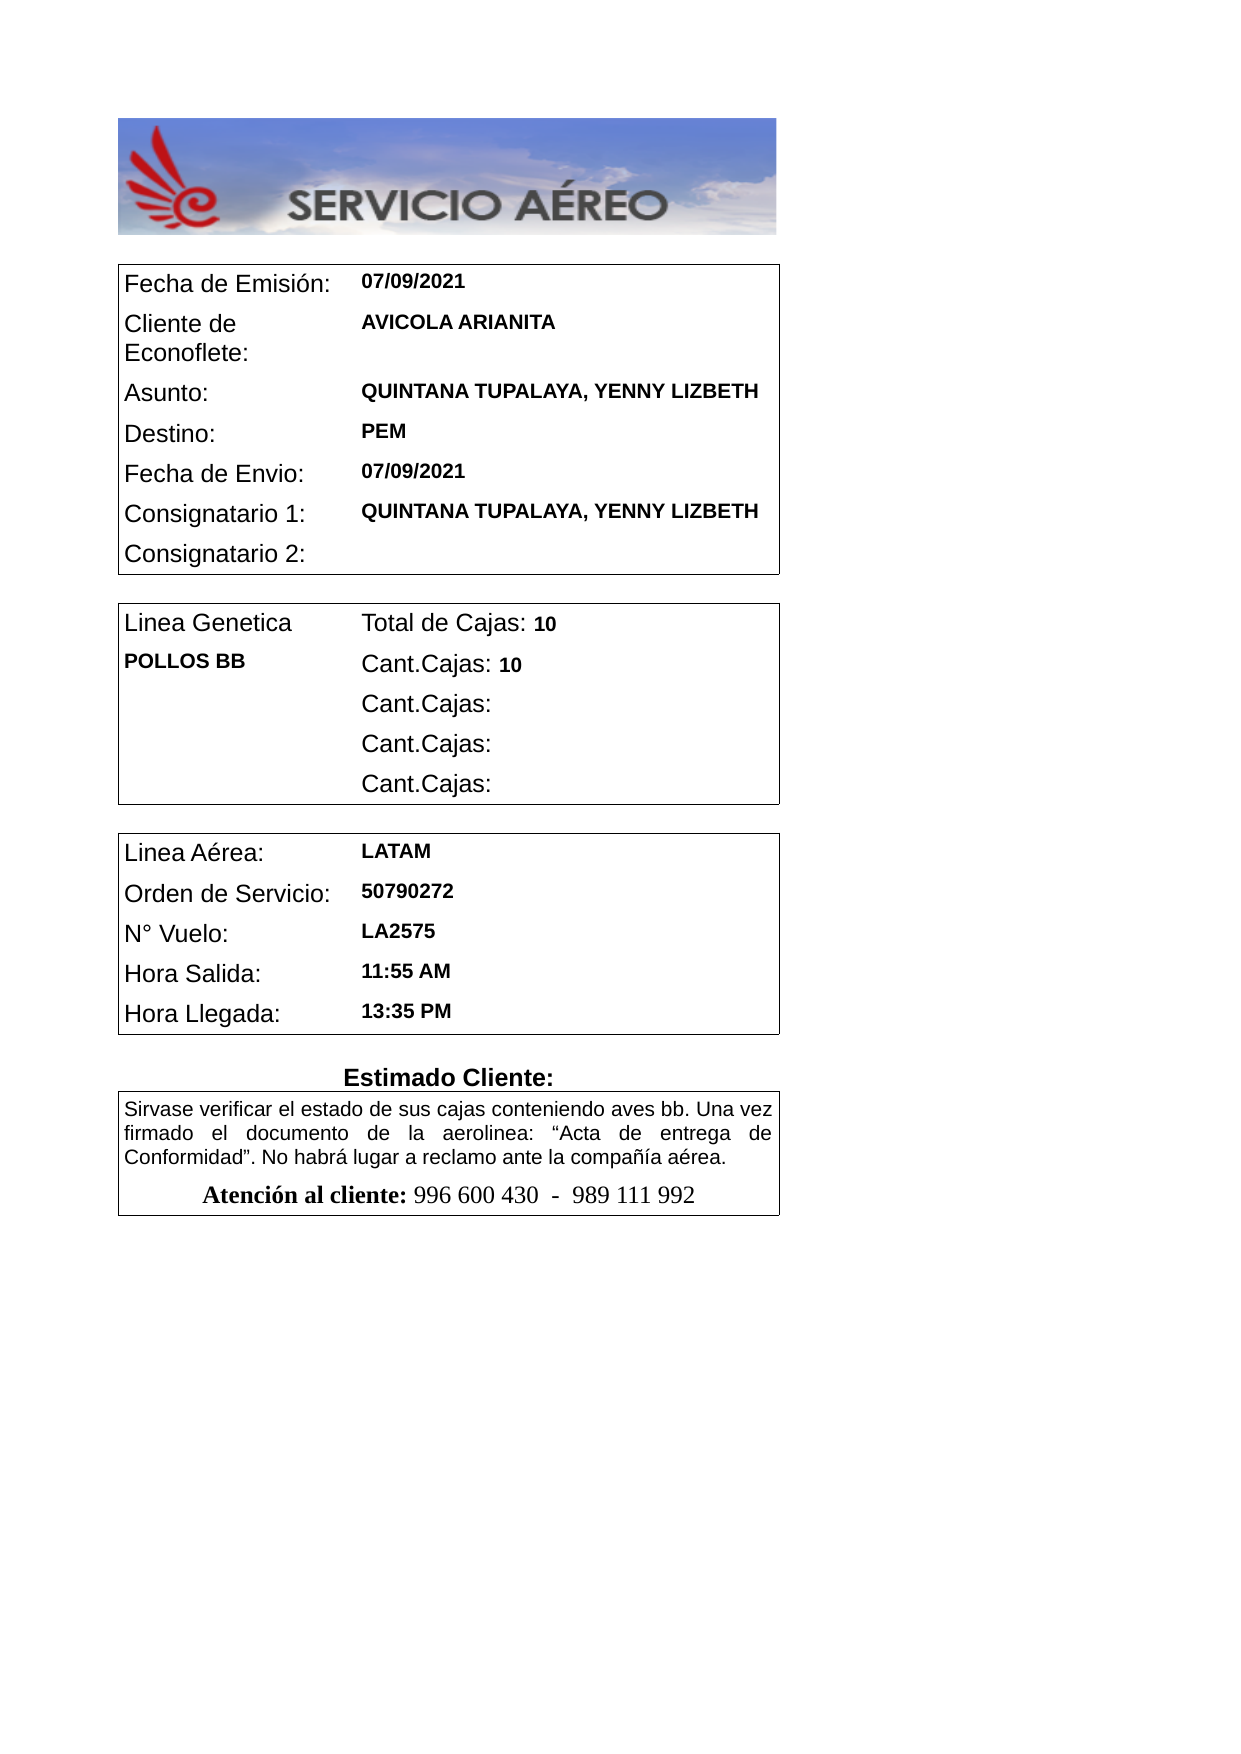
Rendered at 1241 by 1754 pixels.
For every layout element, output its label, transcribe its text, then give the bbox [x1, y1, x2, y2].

table_cell Linea Aérea: [119, 834, 356, 873]
table_cell Fecha de Envio: [119, 453, 356, 493]
table_cell Atención al cliente: 996 600 430 - 989 111 992 [119, 1175, 779, 1215]
table_cell 13:35 PM [356, 994, 779, 1034]
picture [118, 118, 777, 235]
table_cell [118, 805, 356, 833]
table_cell [119, 723, 356, 763]
table_cell LATAM [356, 834, 779, 873]
table_cell [356, 575, 779, 603]
table_cell Sirvase verificar el estado de sus cajas conteniendo aves bb. Una vez firmado el documento de la aerolinea: “Acta de entrega de Conformidad”. No habrá lugar a reclamo ante la compañía aérea. [119, 1092, 779, 1175]
table_header Fecha de Emisión: [119, 265, 356, 304]
table_cell Hora Salida: [119, 953, 356, 993]
table_cell QUINTANA TUPALAYA, YENNY LIZBETH [356, 493, 779, 533]
table_cell Consignatario 1: [119, 493, 356, 533]
table_cell POLLOS BB [119, 643, 356, 683]
table_header 07/09/2021 [356, 265, 779, 304]
table_cell Hora Llegada: [119, 994, 356, 1034]
table_cell 07/09/2021 [356, 453, 779, 493]
table_cell LA2575 [356, 913, 779, 953]
table_cell [356, 805, 779, 833]
table_cell Cant.Cajas: [356, 723, 779, 763]
table_cell Orden de Servicio: [119, 873, 356, 913]
table_cell 50790272 [356, 873, 779, 913]
table_cell Cliente de Econoflete: [119, 304, 356, 373]
table_cell Cant.Cajas: [356, 764, 779, 804]
table_cell [119, 683, 356, 723]
table_cell [118, 575, 356, 603]
table_cell Total de Cajas: 10 [356, 604, 779, 643]
table_cell Cant.Cajas: 10 [356, 643, 779, 683]
table_cell Consignatario 2: [119, 534, 356, 574]
table_cell [119, 764, 356, 804]
table_cell AVICOLA ARIANITA [356, 304, 779, 373]
table_cell Asunto: [119, 373, 356, 413]
table_cell [356, 534, 779, 574]
table_cell PEM [356, 413, 779, 453]
table_cell Cant.Cajas: [356, 683, 779, 723]
table_cell QUINTANA TUPALAYA, YENNY LIZBETH [356, 373, 779, 413]
table_cell 11:55 AM [356, 953, 779, 993]
table_cell N° Vuelo: [119, 913, 356, 953]
table_cell Linea Genetica [119, 604, 356, 643]
table_cell Destino: [119, 413, 356, 453]
table_cell Estimado Cliente: [118, 1035, 779, 1091]
